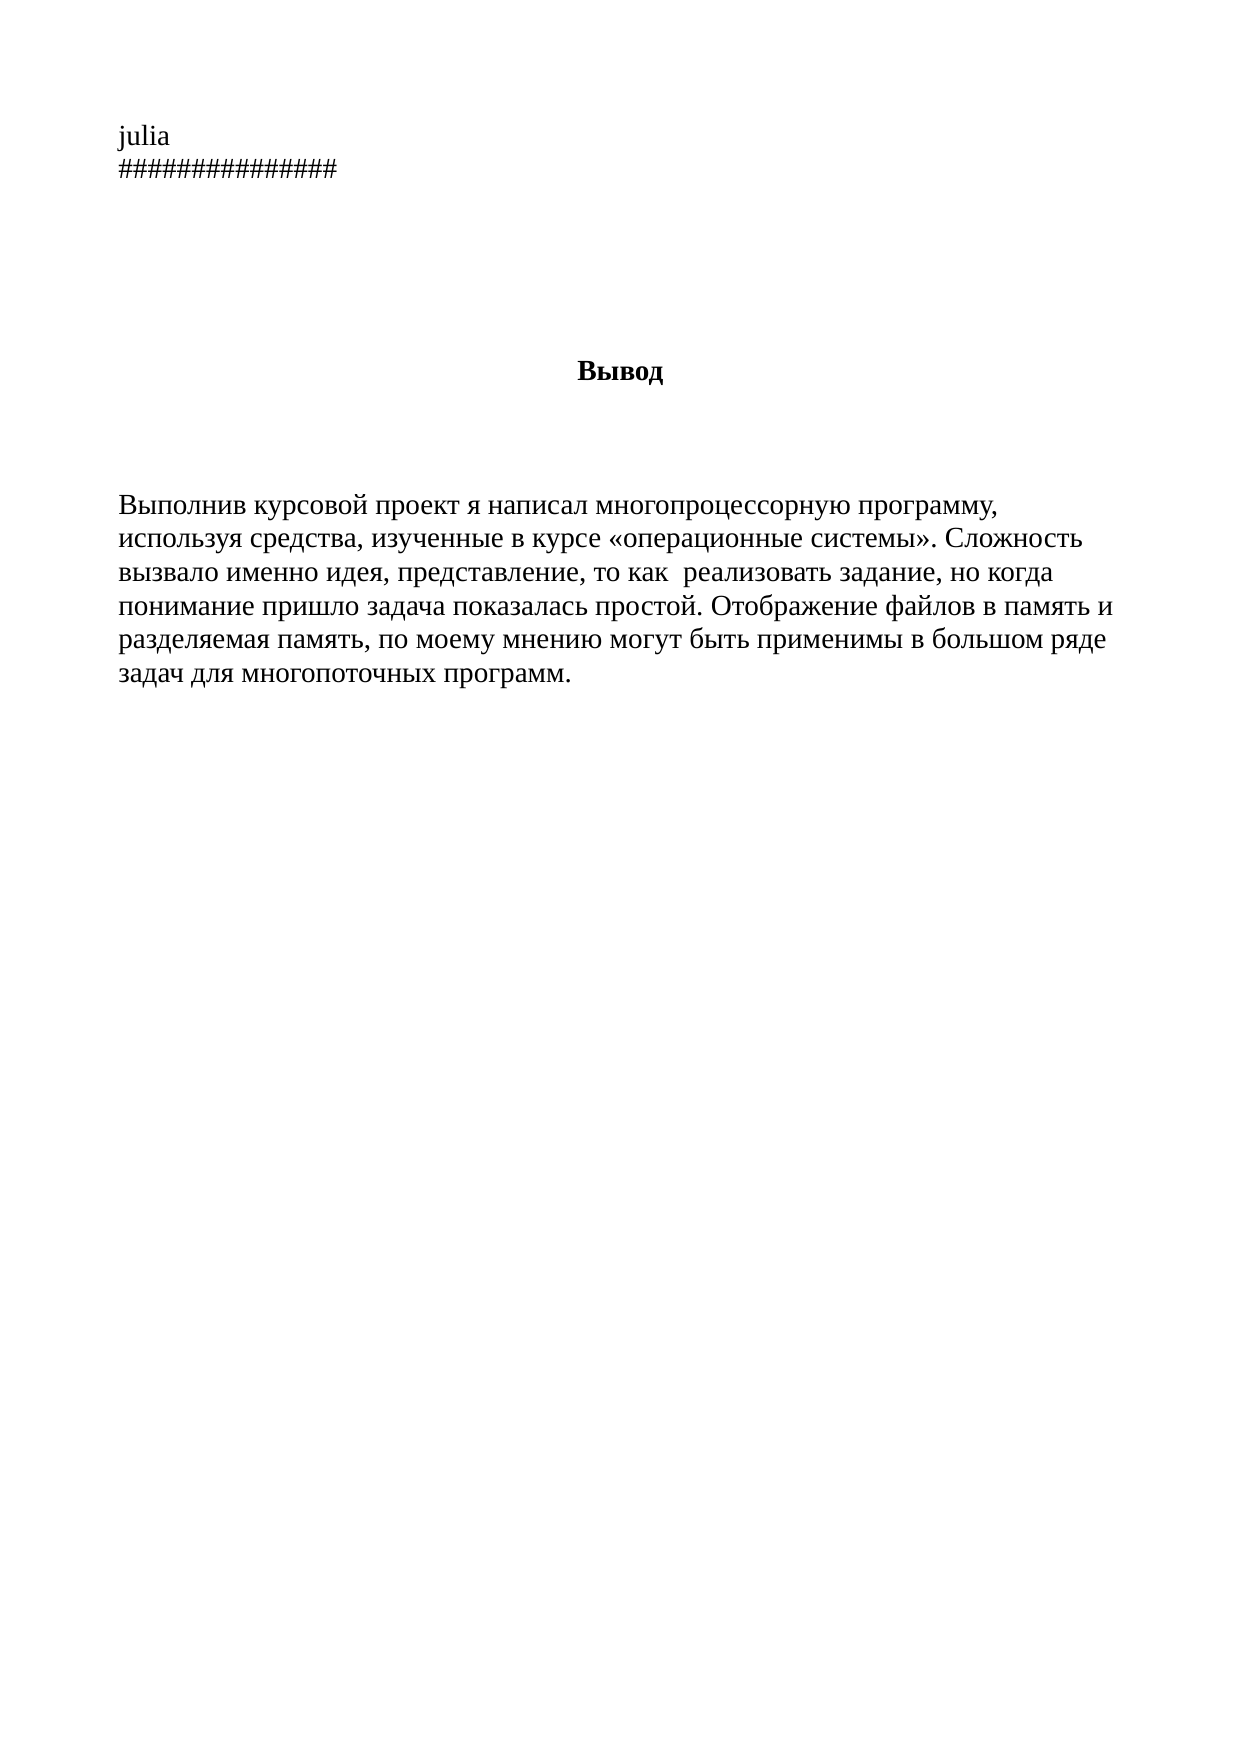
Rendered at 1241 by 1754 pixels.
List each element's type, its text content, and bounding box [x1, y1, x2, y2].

text Вывод [118, 353, 1122, 386]
text Выполнив курсовой проект я написал многопроцессорную программу, используя средства, изученные в курсе «операционные системы». Сложность вызвало именно идея, представление, то как реализовать задание, но когда понимание пришло задача показалась простой. Отображение файлов в память и разделяемая память, по моему мнению могут быть применимы в большом ряде задач для многопоточных программ. [118, 487, 1122, 688]
text ############### [118, 152, 1122, 185]
text julia [118, 118, 1122, 152]
